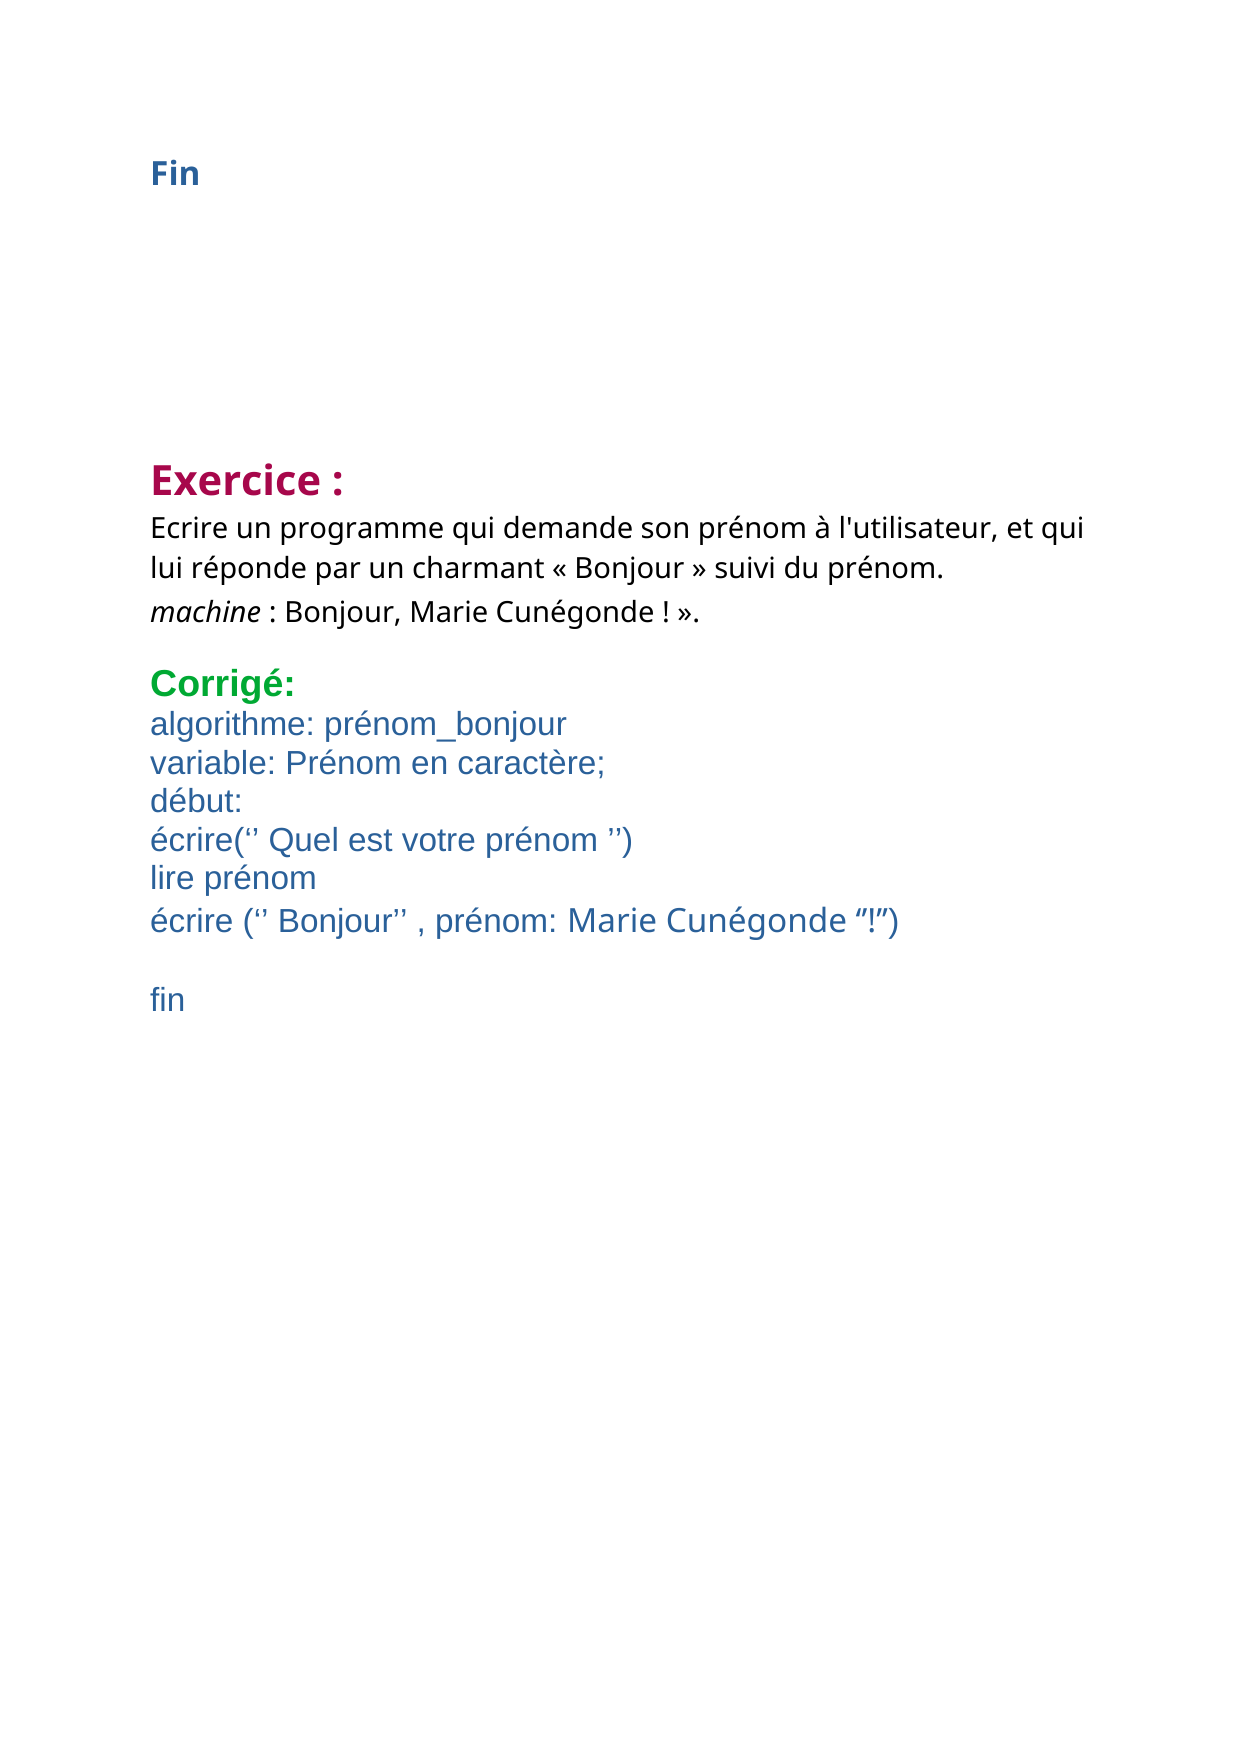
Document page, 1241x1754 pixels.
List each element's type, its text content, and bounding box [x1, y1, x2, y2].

text écrire (‘’ Bonjour’’ , prénom: Marie Cunégonde ‘’!’’) [150, 897, 1090, 942]
text variable: Prénom en caractère; [150, 743, 1090, 781]
text algorithme: prénom_bonjour [150, 704, 1090, 743]
text Fin [150, 150, 1090, 195]
text lire prénom [150, 858, 1090, 897]
text Exercice : [150, 451, 1090, 507]
text machine : Bonjour, Marie Cunégonde ! ». [150, 591, 1090, 631]
text début: [150, 781, 1090, 820]
text Corrigé: [150, 661, 1090, 704]
text Ecrire un programme qui demande son prénom à l'utilisateur, et qui lui réponde par un charmant « Bonjour » suivi du prénom. [150, 507, 1090, 587]
text fin [150, 980, 1090, 1019]
text écrire(‘’ Quel est votre prénom ’’) [150, 820, 1090, 858]
